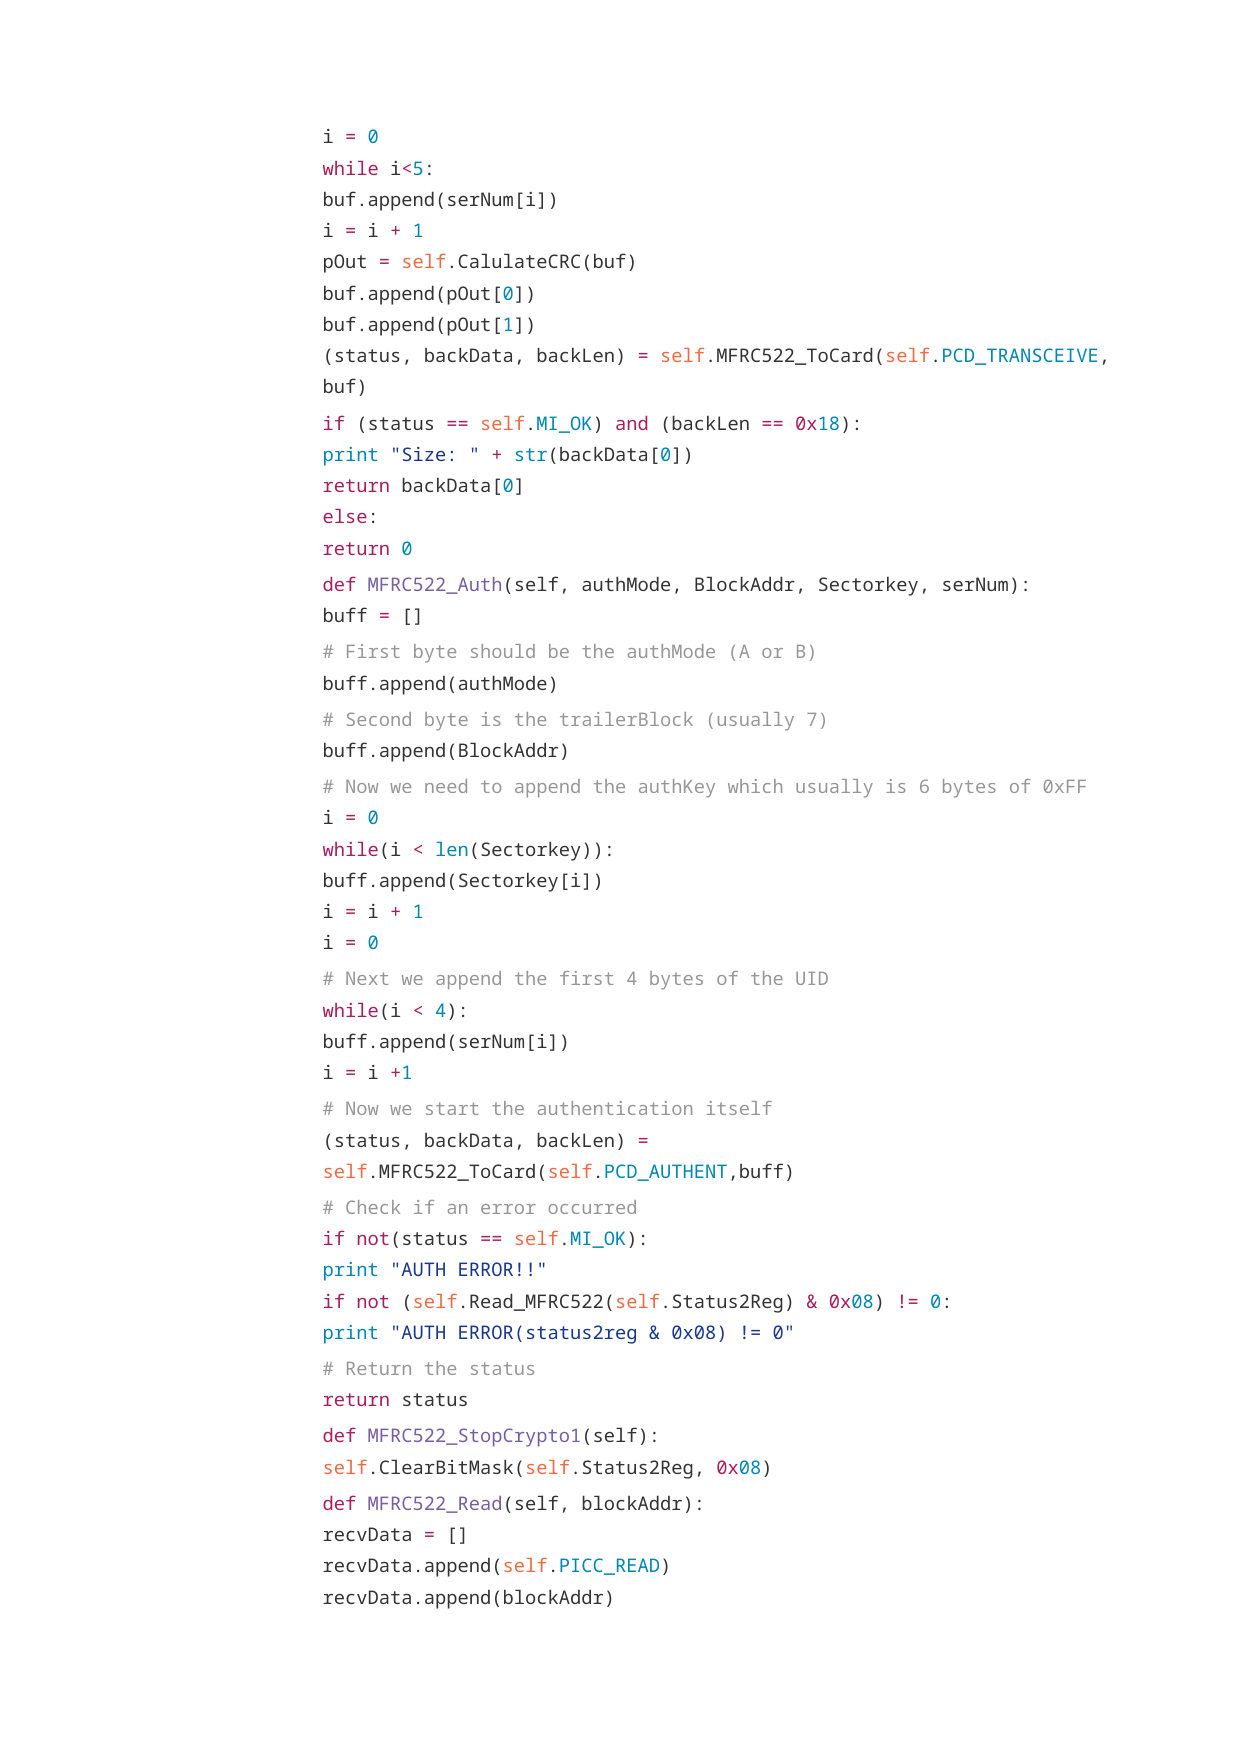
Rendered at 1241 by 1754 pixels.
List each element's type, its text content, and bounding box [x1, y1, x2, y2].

table_cell [118, 529, 322, 561]
table_cell recvData.append(self.PICC_READ) [323, 1547, 1122, 1578]
table_cell i = i + 1 [323, 893, 1122, 924]
table_cell [118, 731, 322, 763]
table_cell [323, 763, 1122, 768]
table_cell [118, 243, 322, 274]
table_cell # Return the status [323, 1350, 1122, 1381]
table_cell return 0 [323, 529, 1122, 561]
table_cell [323, 1480, 1122, 1484]
table_cell [118, 1448, 322, 1479]
table_cell i = i + 1 [323, 212, 1122, 243]
table_cell [118, 404, 322, 436]
table_cell pOut = self.CalulateCRC(buf) [323, 243, 1122, 274]
table_cell (status, backData, backLen) = self.MFRC522_ToCard(self.PCD_TRANSCEIVE, buf) [323, 337, 1122, 399]
table_cell [118, 274, 322, 306]
table_cell [118, 1282, 322, 1313]
table_cell [118, 1085, 322, 1090]
table_cell [118, 799, 322, 830]
table_cell buff.append(serNum[i]) [323, 1023, 1122, 1054]
table_cell buf.append(pOut[0]) [323, 274, 1122, 306]
table_cell [118, 700, 322, 731]
table_cell [323, 695, 1122, 700]
table_cell if not(status == self.MI_OK): [323, 1220, 1122, 1251]
table_cell [118, 1314, 322, 1345]
table_cell [118, 118, 322, 149]
table_cell self.ClearBitMask(self.Status2Reg, 0x08) [323, 1448, 1122, 1479]
table_cell # Second byte is the trailerBlock (usually 7) [323, 700, 1122, 731]
table_cell [323, 1345, 1122, 1350]
table_cell return backData[0] [323, 467, 1122, 498]
table_cell [118, 399, 322, 404]
table_cell [118, 1578, 322, 1609]
table_cell [118, 1381, 322, 1412]
table_cell [323, 628, 1122, 633]
table_cell recvData.append(blockAddr) [323, 1578, 1122, 1609]
table_cell print "Size: " + str(backData[0]) [323, 436, 1122, 467]
table_cell [118, 695, 322, 700]
table_cell while(i < len(Sectorkey)): [323, 830, 1122, 861]
table_cell if (status == self.MI_OK) and (backLen == 0x18): [323, 404, 1122, 436]
table_cell (status, backData, backLen) = self.MFRC522_ToCard(self.PCD_AUTHENT,buff) [323, 1121, 1122, 1184]
table_cell [118, 1480, 322, 1484]
table_cell def MFRC522_StopCrypto1(self): [323, 1417, 1122, 1448]
table_cell [118, 830, 322, 861]
table_cell if not (self.Read_MFRC522(self.Status2Reg) & 0x08) != 0: [323, 1282, 1122, 1313]
table_cell [323, 561, 1122, 565]
table_cell [118, 1023, 322, 1054]
table_cell [118, 1121, 322, 1184]
table_cell [118, 1547, 322, 1578]
table_cell [118, 1189, 322, 1220]
table_cell [118, 1516, 322, 1547]
table_cell [323, 399, 1122, 404]
table_cell i = 0 [323, 799, 1122, 830]
table_cell [118, 565, 322, 597]
table_cell i = i +1 [323, 1054, 1122, 1085]
table_cell [323, 1412, 1122, 1417]
table_cell [118, 955, 322, 960]
table_cell while i<5: [323, 149, 1122, 181]
table_cell [118, 597, 322, 628]
table_cell [118, 1412, 322, 1417]
table_cell [118, 768, 322, 799]
table_cell [118, 861, 322, 893]
table_cell [118, 1350, 322, 1381]
table_cell [118, 1184, 322, 1188]
table_cell [323, 1085, 1122, 1090]
table_cell i = 0 [323, 118, 1122, 149]
table_cell buff.append(BlockAddr) [323, 731, 1122, 763]
table_cell [118, 561, 322, 565]
table_cell [118, 498, 322, 529]
table_cell def MFRC522_Auth(self, authMode, BlockAddr, Sectorkey, serNum): [323, 565, 1122, 597]
table_cell buff = [] [323, 597, 1122, 628]
table_cell [118, 924, 322, 955]
table_cell [118, 633, 322, 664]
table_cell # Check if an error occurred [323, 1189, 1122, 1220]
table_cell [118, 1345, 322, 1350]
table_cell [118, 436, 322, 467]
table_cell # Next we append the first 4 bytes of the UID [323, 960, 1122, 991]
table_cell [118, 1251, 322, 1282]
table_cell def MFRC522_Read(self, blockAddr): [323, 1485, 1122, 1516]
table_cell while(i < 4): [323, 991, 1122, 1022]
table_cell buff.append(Sectorkey[i]) [323, 861, 1122, 893]
table_cell # Now we start the authentication itself [323, 1090, 1122, 1121]
table_cell [118, 181, 322, 212]
table_cell [118, 991, 322, 1022]
table_cell [118, 212, 322, 243]
table_cell [323, 955, 1122, 960]
table_cell recvData = [] [323, 1516, 1122, 1547]
table_cell buff.append(authMode) [323, 664, 1122, 695]
table_cell [118, 628, 322, 633]
table_cell [118, 337, 322, 399]
table_cell # First byte should be the authMode (A or B) [323, 633, 1122, 664]
table_cell [323, 1184, 1122, 1188]
table_cell else: [323, 498, 1122, 529]
table_cell # Now we need to append the authKey which usually is 6 bytes of 0xFF [323, 768, 1122, 799]
table_cell [118, 1054, 322, 1085]
table_cell [118, 149, 322, 181]
table_cell [118, 893, 322, 924]
table_cell print "AUTH ERROR(status2reg & 0x08) != 0" [323, 1314, 1122, 1345]
table_cell buf.append(pOut[1]) [323, 306, 1122, 337]
table_cell [118, 960, 322, 991]
table_cell [118, 467, 322, 498]
table_cell print "AUTH ERROR!!" [323, 1251, 1122, 1282]
table_cell i = 0 [323, 924, 1122, 955]
table_cell [118, 1485, 322, 1516]
table_cell [118, 1090, 322, 1121]
table_cell [118, 664, 322, 695]
table_cell [118, 1417, 322, 1448]
table_cell buf.append(serNum[i]) [323, 181, 1122, 212]
table_cell return status [323, 1381, 1122, 1412]
table_cell [118, 763, 322, 768]
table_cell [118, 306, 322, 337]
table_cell [118, 1220, 322, 1251]
